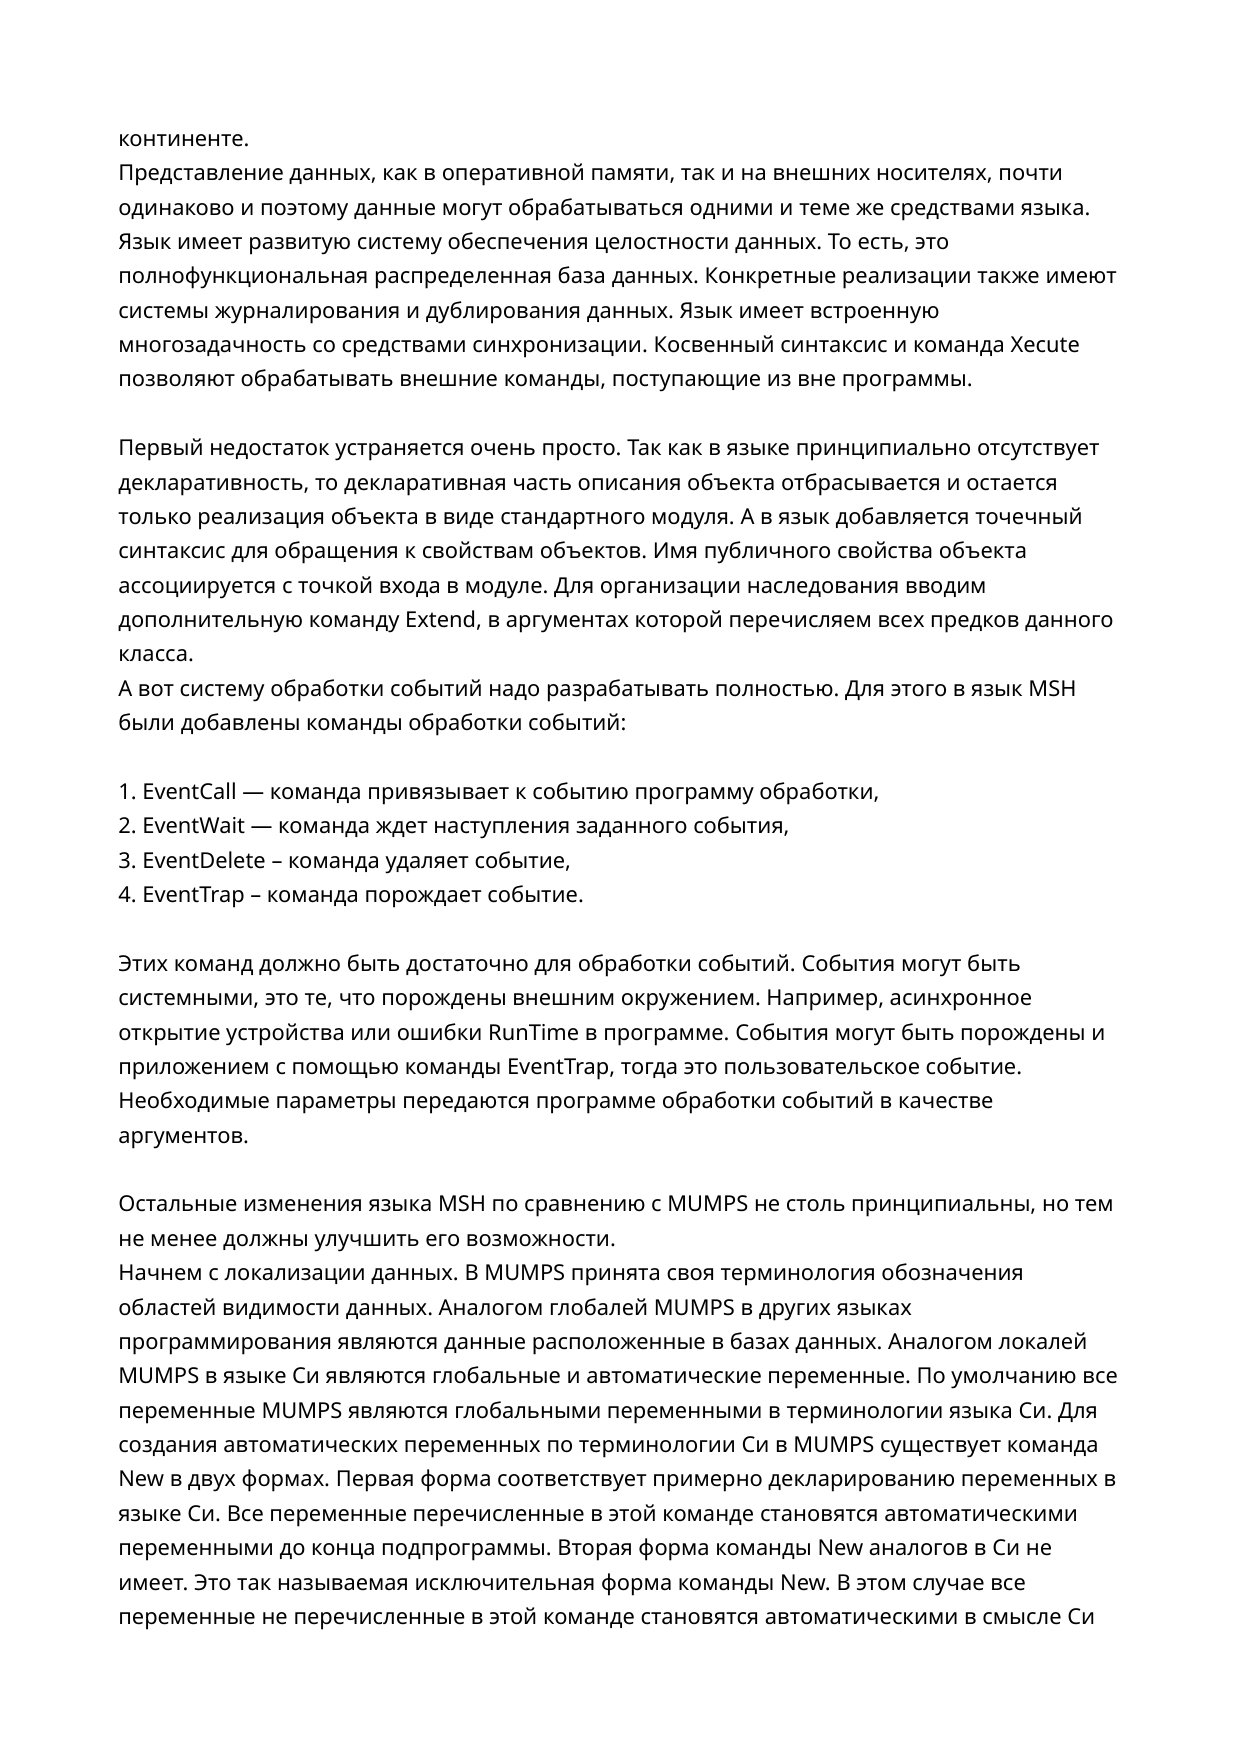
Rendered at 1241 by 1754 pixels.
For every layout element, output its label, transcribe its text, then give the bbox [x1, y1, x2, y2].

text континенте. Представление данных, как в оперативной памяти, так и на внешних носителях, почти одинаково и поэтому данные могут обрабатываться одними и теме же средствами языка. Язык имеет развитую систему обеспечения целостности данных. То есть, это полнофункциональная распределенная база данных. Конкретные реализации также имеют системы журналирования и дублирования данных. Язык имеет встроенную многозадачность со средствами синхронизации. Косвенный синтаксис и команда Xecute позволяют обрабатывать внешние команды, поступающие из вне программы. Первый недостаток устраняется очень просто. Так как в языке принципиально отсутствует декларативность, то декларативная часть описания объекта отбрасывается и остается только реализация объекта в виде стандартного модуля. А в язык добавляется точечный синтаксис для обращения к свойствам объектов. Имя публичного свойства объекта ассоциируется с точкой входа в модуле. Для организации наследования вводим дополнительную команду Extend, в аргументах которой перечисляем всех предков данного класса. А вот систему обработки событий надо разрабатывать полностью. Для этого в язык MSH были добавлены команды обработки событий: 1. EventCall — команда привязывает к событию программу обработки, 2. EventWait — команда ждет наступления заданного события, 3. EventDelete – команда удаляет событие, 4. EventTrap – команда порождает событие. Этих команд должно быть достаточно для обработки событий. События могут быть системными, это те, что порождены внешним окружением. Например, асинхронное открытие устройства или ошибки RunTime в программе. События могут быть порождены и приложением с помощью команды EventTrap, тогда это пользовательское событие. Необходимые параметры передаются программе обработки событий в качестве аргументов. Остальные изменения языка MSH по сравнению с MUMPS не столь принципиальны, но тем не менее должны улучшить его возможности. Начнем с локализации данных. В MUMPS принята своя терминология обозначения областей видимости данных. Аналогом глобалей MUMPS в других языках программирования являются данные расположенные в базах данных. Аналогом локалей MUMPS в языке Си являются глобальные и автоматические переменные. По умолчанию все переменные MUMPS являются глобальными переменными в терминологии языка Си. Для создания автоматических переменных по терминологии Си в MUMPS существует команда New в двух формах. Первая форма соответствует примерно декларированию переменных в языке Си. Все переменные перечисленные в этой команде становятся автоматическими переменными до конца подпрограммы. Вторая форма команды New аналогов в Си не имеет. Это так называемая исключительная форма команды New. В этом случае все переменные не перечисленные в этой команде становятся автоматическими в смысле Си [118, 118, 1122, 1631]
